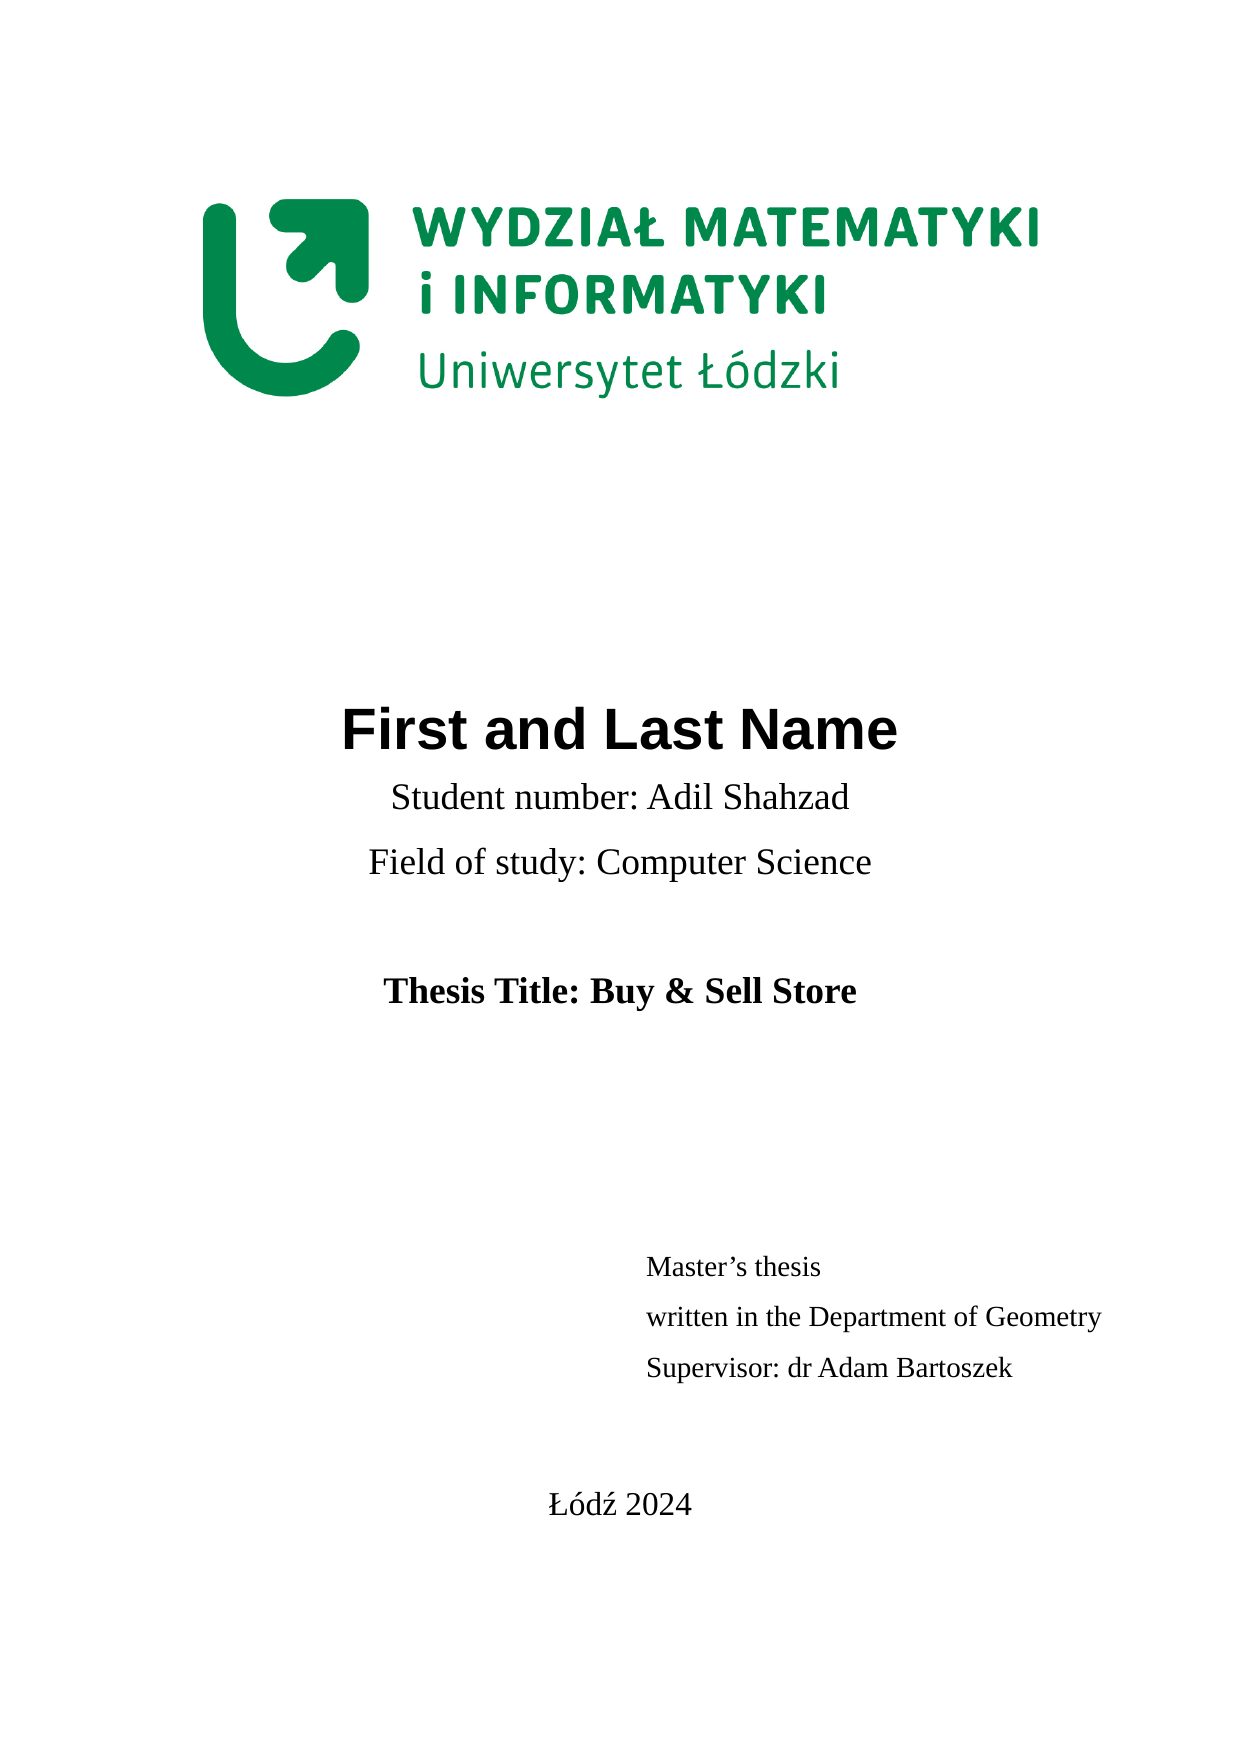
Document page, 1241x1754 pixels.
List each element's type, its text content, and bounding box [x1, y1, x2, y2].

table_header Master’s thesis written in the Department of Geometry Supervisor: dr Adam Bartoszek [635, 1249, 1122, 1397]
text Łódź 2024 [118, 1484, 1122, 1522]
text Thesis Title: Buy & Sell Store [118, 969, 1122, 1012]
text Field of study: Computer Science [118, 839, 1122, 882]
title First and Last Name [118, 695, 1122, 762]
text Student number: Adil Shahzad [118, 775, 1122, 818]
